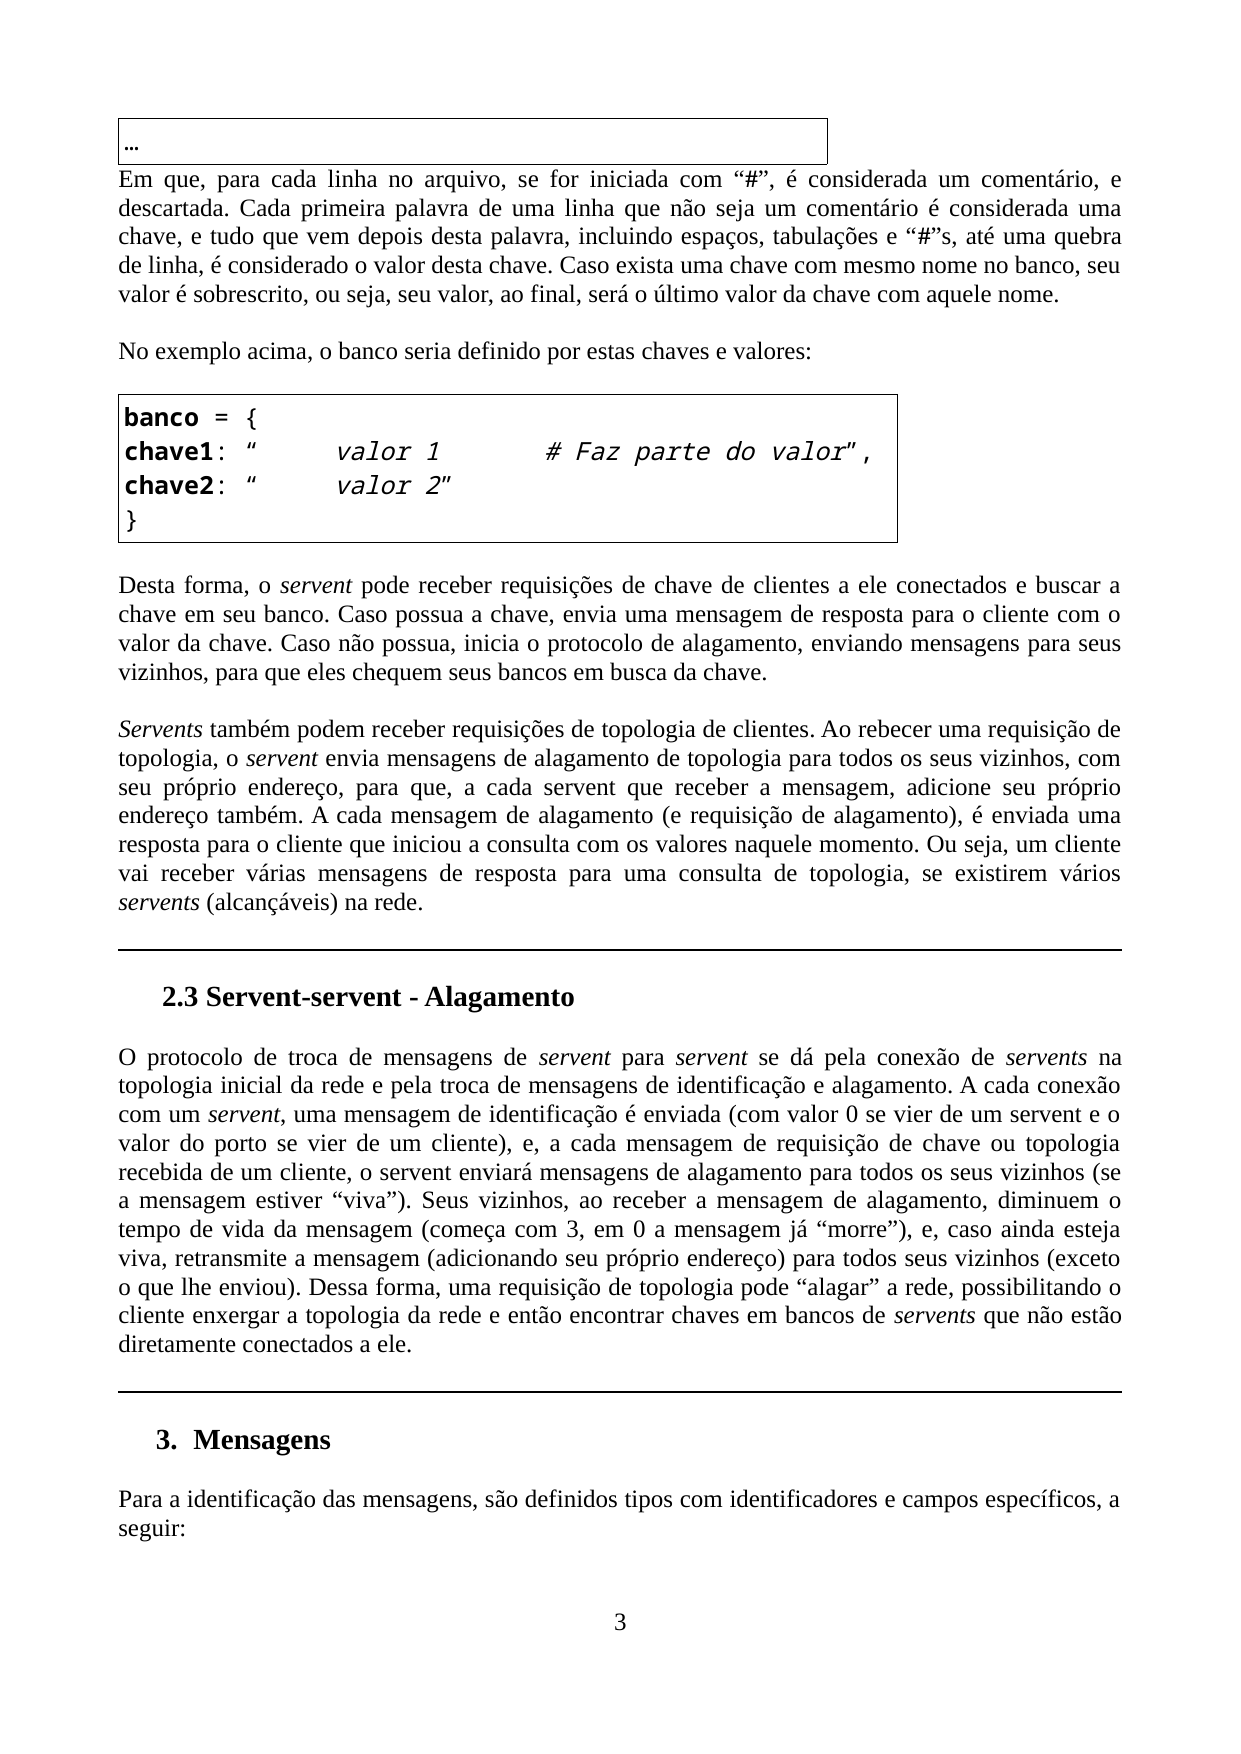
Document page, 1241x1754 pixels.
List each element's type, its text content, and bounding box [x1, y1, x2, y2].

text Servents também podem receber requisições de topologia de clientes. Ao rebecer uma requisição de topologia, o servent envia mensagens de alagamento de topologia para todos os seus vizinhos, com seu próprio endereço, para que, a cada servent que receber a mensagem, adicione seu próprio endereço também. A cada mensagem de alagamento (e requisição de alagamento), é enviada uma resposta para o cliente que iniciou a consulta com os valores naquele momento. Ou seja, um cliente vai receber várias mensagens de resposta para uma consulta de topologia, se existirem vários servents (alcançáveis) na rede. [118, 714, 1122, 916]
text No exemplo acima, o banco seria definido por estas chaves e valores: [118, 336, 1122, 365]
text O protocolo de troca de mensagens de servent para servent se dá pela conexão de servents na topologia inicial da rede e pela troca de mensagens de identificação e alagamento. A cada conexão com um servent, uma mensagem de identificação é enviada (com valor 0 se vier de um servent e o valor do porto se vier de um cliente), e, a cada mensagem de requisição de chave ou topologia recebida de um cliente, o servent enviará mensagens de alagamento para todos os seus vizinhos (se a mensagem estiver “viva”). Seus vizinhos, ao receber a mensagem de alagamento, diminuem o tempo de vida da mensagem (começa com 3, em 0 a mensagem já “morre”), e, caso ainda esteja viva, retransmite a mensagem (adicionando seu próprio endereço) para todos seus vizinhos (exceto o que lhe enviou). Dessa forma, uma requisição de topologia pode “alagar” a rede, possibilitando o cliente enxergar a topologia da rede e então encontrar chaves em bancos de servents que não estão diretamente conectados a ele. [118, 1042, 1122, 1358]
table_header banco = { chave1: “ valor 1 # Faz parte do valor”, chave2: “ valor 2” } [119, 395, 897, 542]
text Para a identificação das mensagens, são definidos tipos com identificadores e campos específicos, a seguir: [118, 1484, 1122, 1542]
table_header … [119, 119, 827, 164]
text Em que, para cada linha no arquivo, se for iniciada com “#”, é considerada um comentário, e descartada. Cada primeira palavra de uma linha que não seja um comentário é considerada uma chave, e tudo que vem depois desta palavra, incluindo espaços, tabulações e “#”s, até uma quebra de linha, é considerado o valor desta chave. Caso exista uma chave com mesmo nome no banco, seu valor é sobrescrito, ou seja, seu valor, ao final, será o último valor da chave com aquele nome. [118, 164, 1122, 308]
text 2.3 Servent-servent - Alagamento [118, 979, 1122, 1013]
text Desta forma, o servent pode receber requisições de chave de clientes a ele conectados e buscar a chave em seu banco. Caso possua a chave, envia uma mensagem de resposta para o cliente com o valor da chave. Caso não possua, inicia o protocolo de alagamento, enviando mensagens para seus vizinhos, para que eles chequem seus bancos em busca da chave. [118, 571, 1122, 686]
list Mensagens [156, 1422, 1122, 1456]
